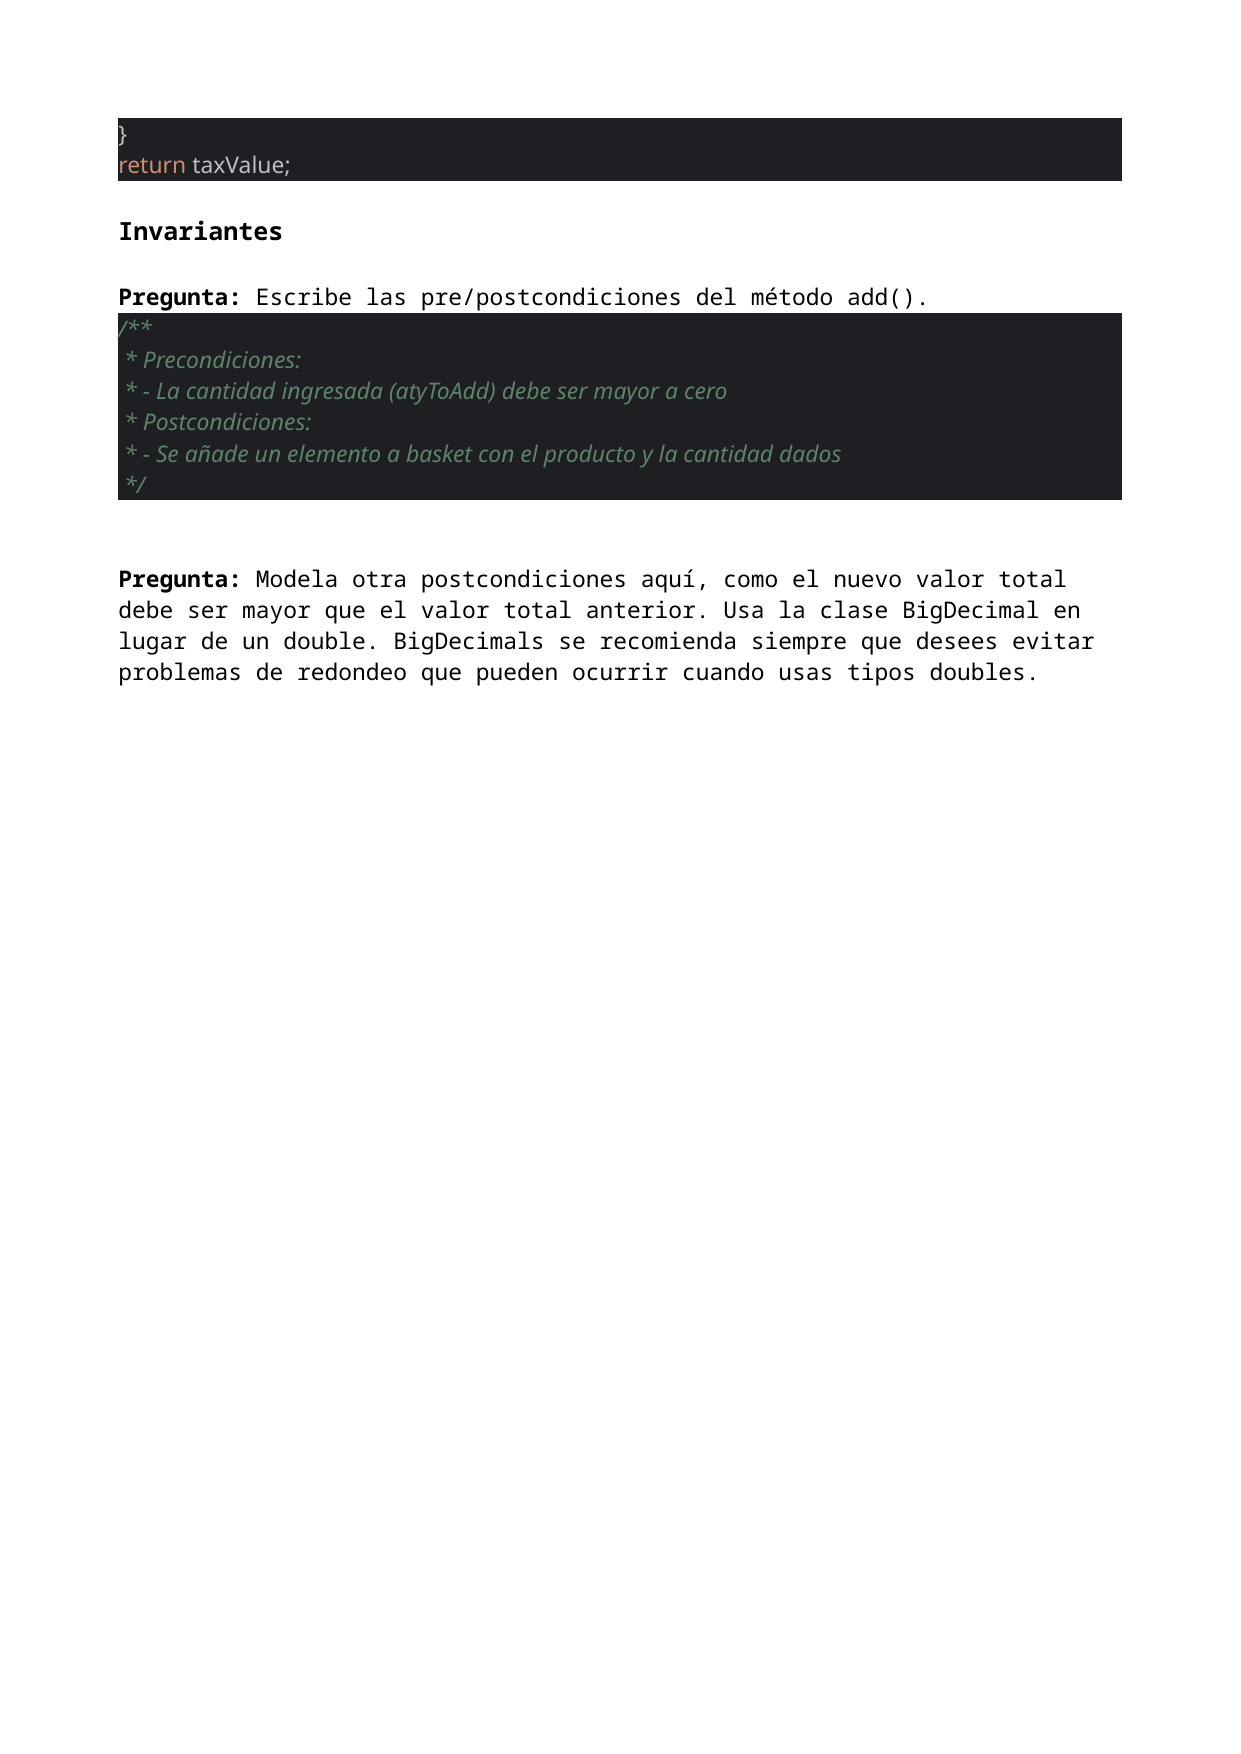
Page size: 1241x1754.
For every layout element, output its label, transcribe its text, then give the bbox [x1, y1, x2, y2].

text Pregunta: Escribe las pre/postcondiciones del método add(). [118, 281, 1122, 313]
text /** * Precondiciones: * - La cantidad ingresada (atyToAdd) debe ser mayor a cero * Postcondiciones: * - Se añade un elemento a basket con el producto y la cantidad dados */ [118, 313, 1122, 500]
text } return taxValue; [118, 118, 1122, 181]
text Invariantes [118, 213, 1122, 247]
text Pregunta: Modela otra postcondiciones aquí, como el nuevo valor total debe ser mayor que el valor total anterior. Usa la clase BigDecimal en lugar de un double. BigDecimals se recomienda siempre que desees evitar problemas de redondeo que pueden ocurrir cuando usas tipos doubles. [118, 563, 1122, 688]
